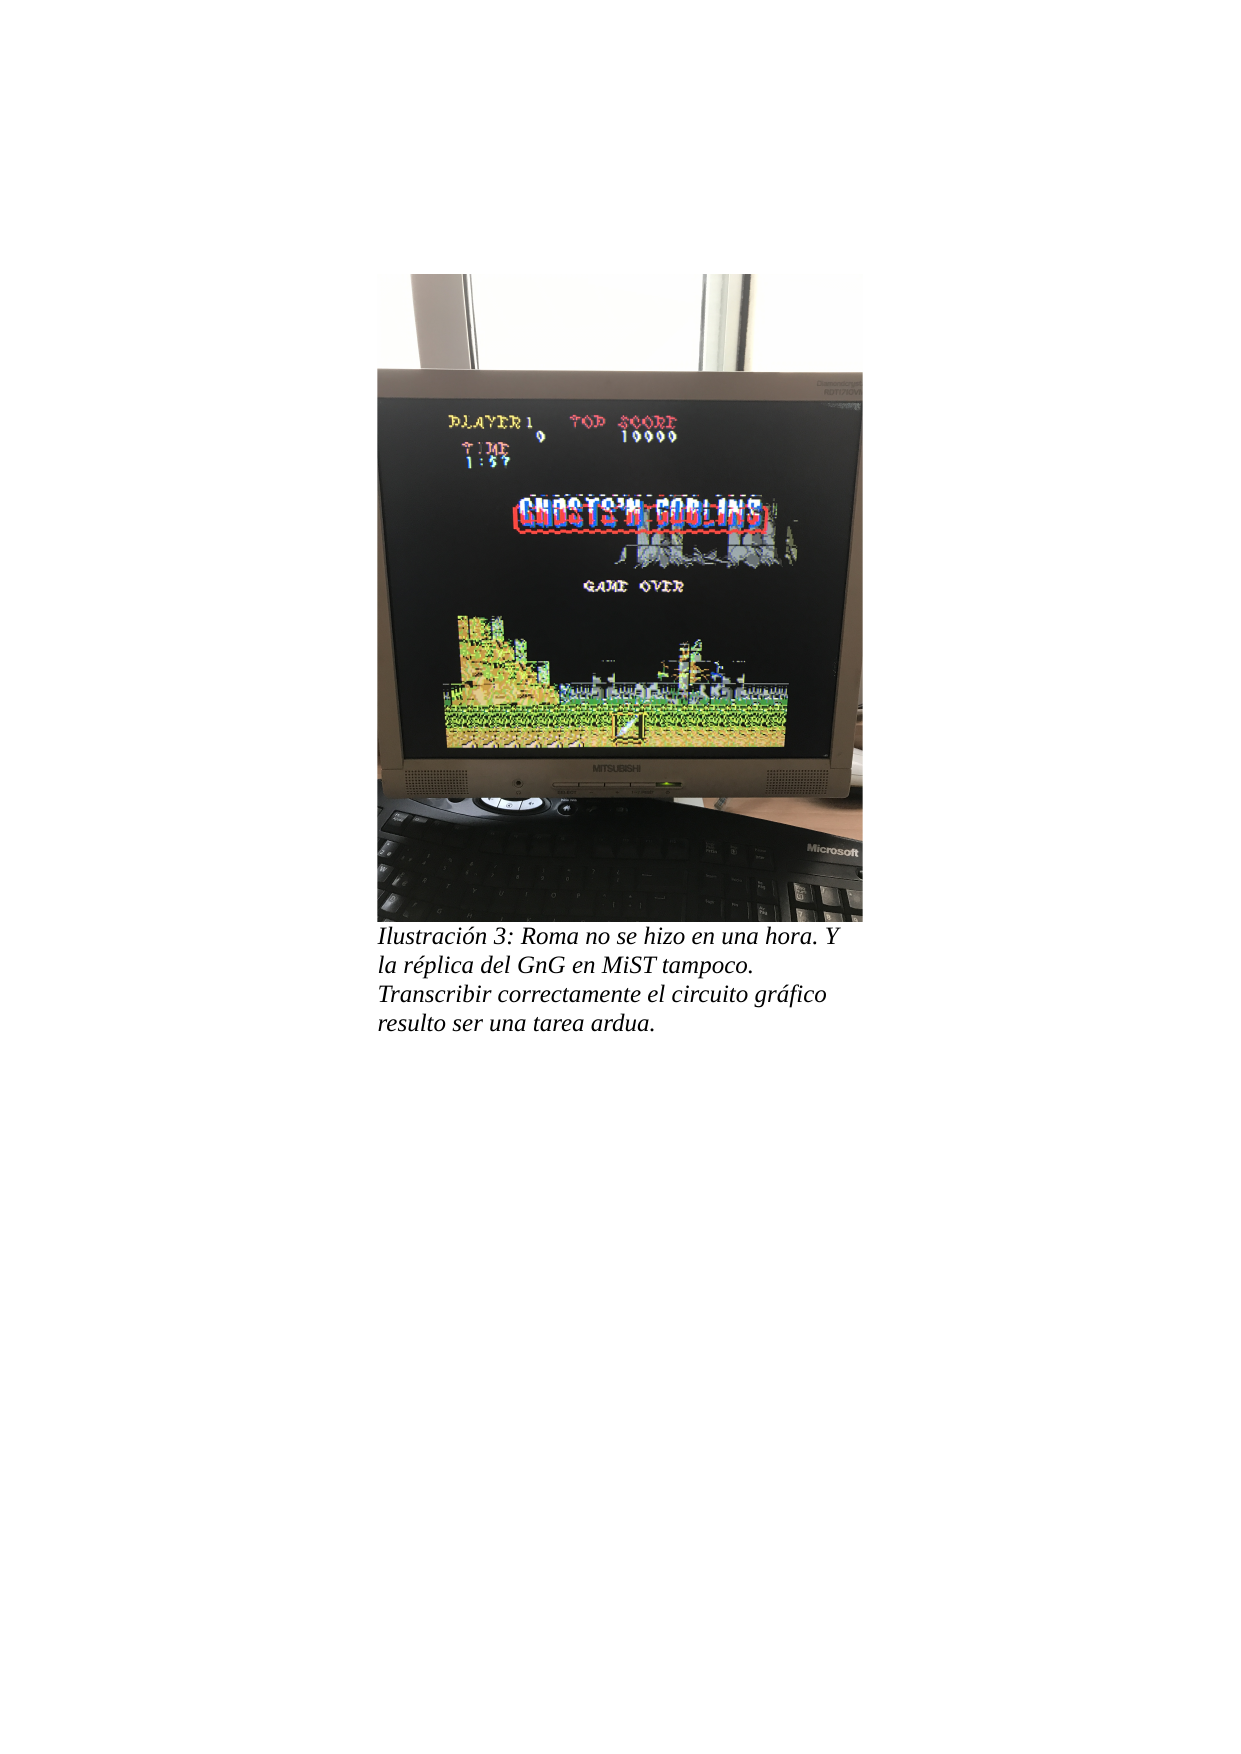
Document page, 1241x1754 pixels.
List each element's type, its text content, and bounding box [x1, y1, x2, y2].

text Ilustración 3: Roma no se hizo en una hora. Y la réplica del GnG en MiST tampoco. Transcribir correctamente el circuito gráfico resulto ser una tarea ardua. [377, 922, 863, 1036]
picture [377, 274, 863, 922]
